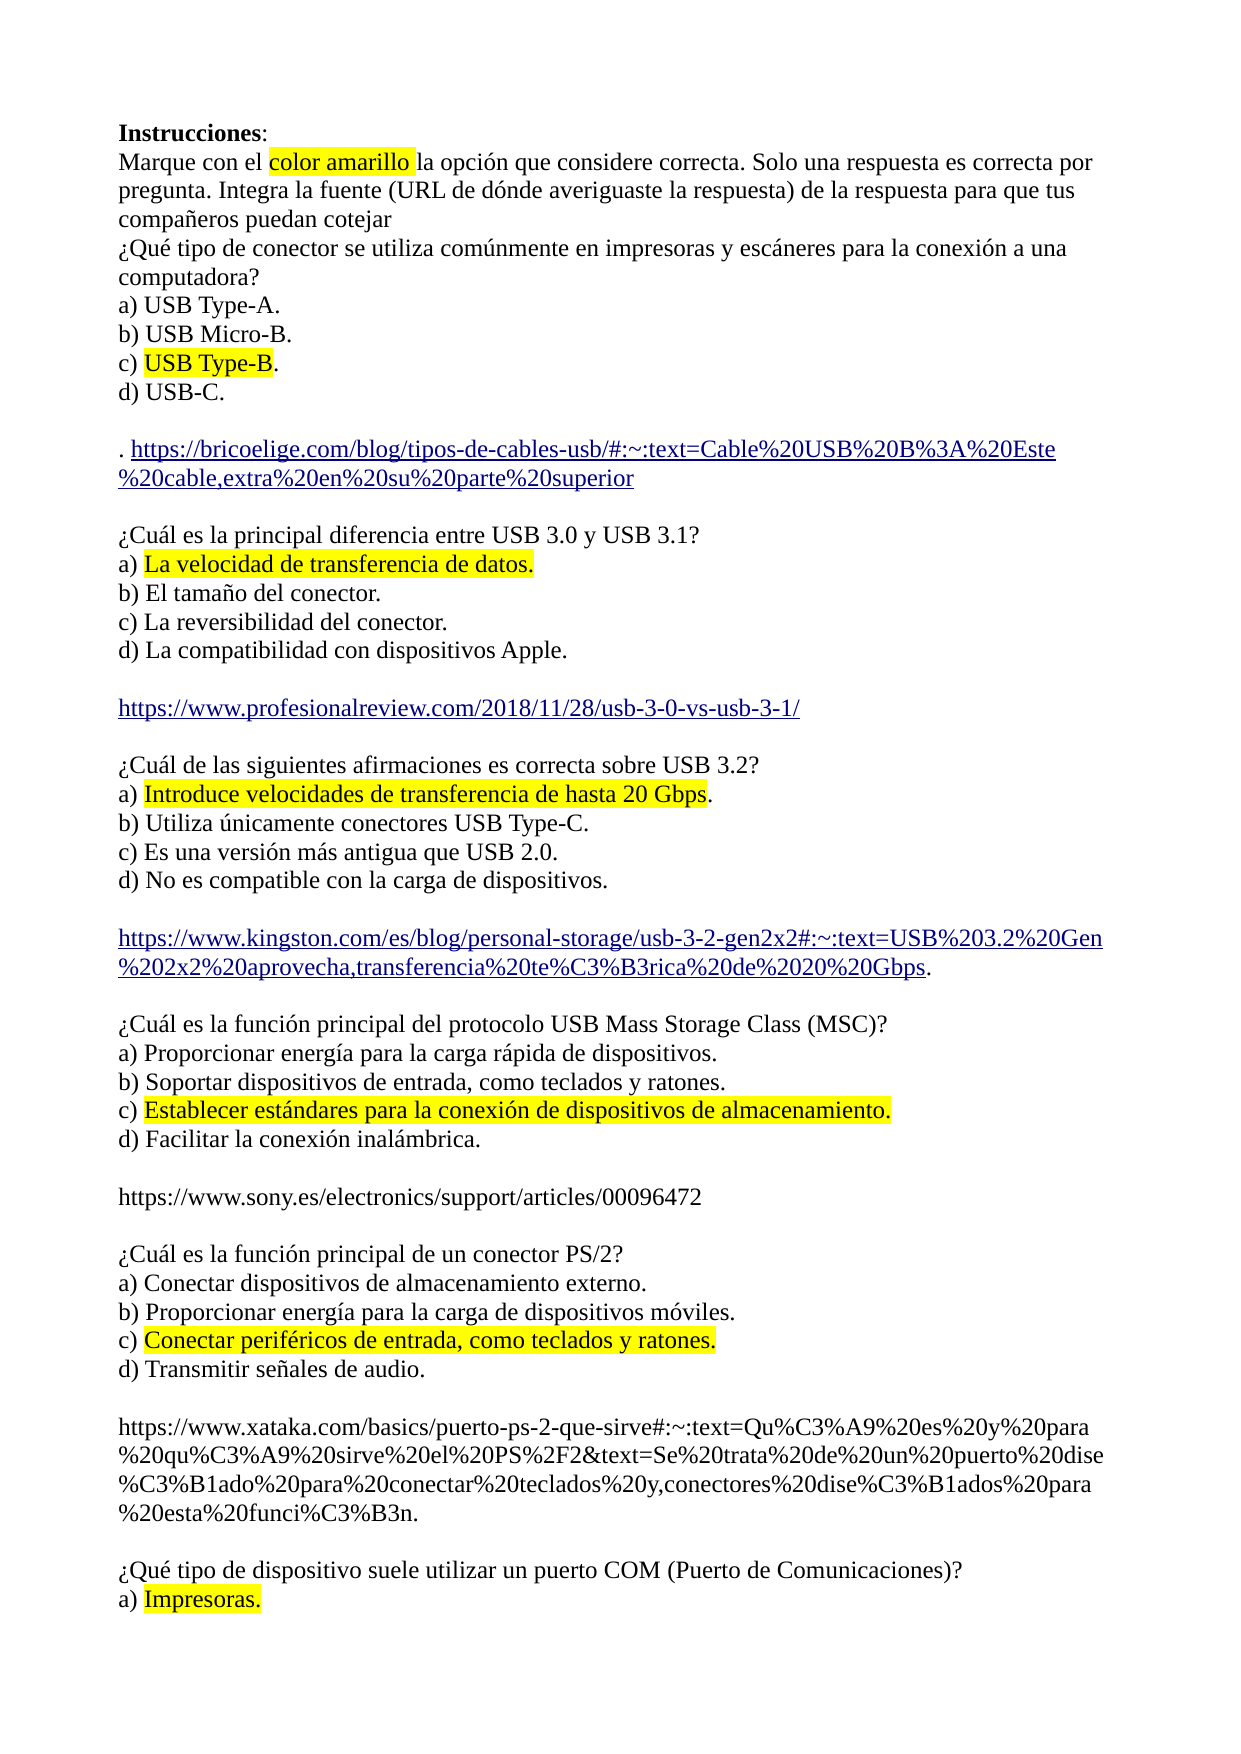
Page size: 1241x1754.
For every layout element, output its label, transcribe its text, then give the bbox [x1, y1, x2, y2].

text a) La velocidad de transferencia de datos. [118, 549, 1122, 578]
text a) Introduce velocidades de transferencia de hasta 20 Gbps. [118, 779, 1122, 808]
text a) Impresoras. [118, 1584, 1122, 1613]
text b) El tamaño del conector. [118, 578, 1122, 607]
text c) La reversibilidad del conector. [118, 607, 1122, 636]
text a) Conectar dispositivos de almacenamiento externo. [118, 1268, 1122, 1297]
text ¿Cuál es la función principal del protocolo USB Mass Storage Class (MSC)? [118, 1009, 1122, 1038]
text a) Proporcionar energía para la carga rápida de dispositivos. [118, 1038, 1122, 1067]
text c) USB Type-B. [118, 348, 1122, 377]
text d) La compatibilidad con dispositivos Apple. [118, 636, 1122, 664]
text d) No es compatible con la carga de dispositivos. [118, 866, 1122, 894]
text https://www.kingston.com/es/blog/personal-storage/usb-3-2-gen2x2#:~:text=USB%203.2%20Gen%202x2%20aprovecha,transferencia%20te%C3%B3rica%20de%2020%20Gbps. [118, 923, 1122, 981]
text d) USB-C. [118, 377, 1122, 406]
text b) Proporcionar energía para la carga de dispositivos móviles. [118, 1297, 1122, 1326]
text b) Utiliza únicamente conectores USB Type-C. [118, 808, 1122, 837]
text https://www.xataka.com/basics/puerto-ps-2-que-sirve#:~:text=Qu%C3%A9%20es%20y%20para%20qu%C3%A9%20sirve%20el%20PS%2F2&text=Se%20trata%20de%20un%20puerto%20dise%C3%B1ado%20para%20conectar%20teclados%20y,conectores%20dise%C3%B1ados%20para%20esta%20funci%C3%B3n. [118, 1412, 1122, 1527]
text d) Facilitar la conexión inalámbrica. [118, 1124, 1122, 1153]
text ¿Cuál de las siguientes afirmaciones es correcta sobre USB 3.2? [118, 751, 1122, 779]
text d) Transmitir señales de audio. [118, 1354, 1122, 1383]
text https://www.sony.es/electronics/support/articles/00096472 [118, 1182, 1122, 1211]
text . https://bricoelige.com/blog/tipos-de-cables-usb/#:~:text=Cable%20USB%20B%3A%20Este%20cable,extra%20en%20su%20parte%20superior [118, 434, 1122, 492]
text b) Soportar dispositivos de entrada, como teclados y ratones. [118, 1067, 1122, 1096]
text c) Establecer estándares para la conexión de dispositivos de almacenamiento. [118, 1096, 1122, 1124]
text a) USB Type-A. [118, 291, 1122, 319]
text Marque con el color amarillo la opción que considere correcta. Solo una respuesta es correcta por pregunta. Integra la fuente (URL de dónde averiguaste la respuesta) de la respuesta para que tus compañeros puedan cotejar [118, 147, 1122, 233]
text ¿Cuál es la principal diferencia entre USB 3.0 y USB 3.1? [118, 521, 1122, 549]
text https://www.profesionalreview.com/2018/11/28/usb-3-0-vs-usb-3-1/ [118, 693, 1122, 722]
text ¿Qué tipo de conector se utiliza comúnmente en impresoras y escáneres para la conexión a una computadora? [118, 233, 1122, 291]
text c) Es una versión más antigua que USB 2.0. [118, 837, 1122, 866]
text c) Conectar periféricos de entrada, como teclados y ratones. [118, 1326, 1122, 1354]
text Instrucciones: [118, 118, 1122, 147]
text ¿Cuál es la función principal de un conector PS/2? [118, 1239, 1122, 1268]
text ¿Qué tipo de dispositivo suele utilizar un puerto COM (Puerto de Comunicaciones)? [118, 1556, 1122, 1584]
text b) USB Micro-B. [118, 319, 1122, 348]
